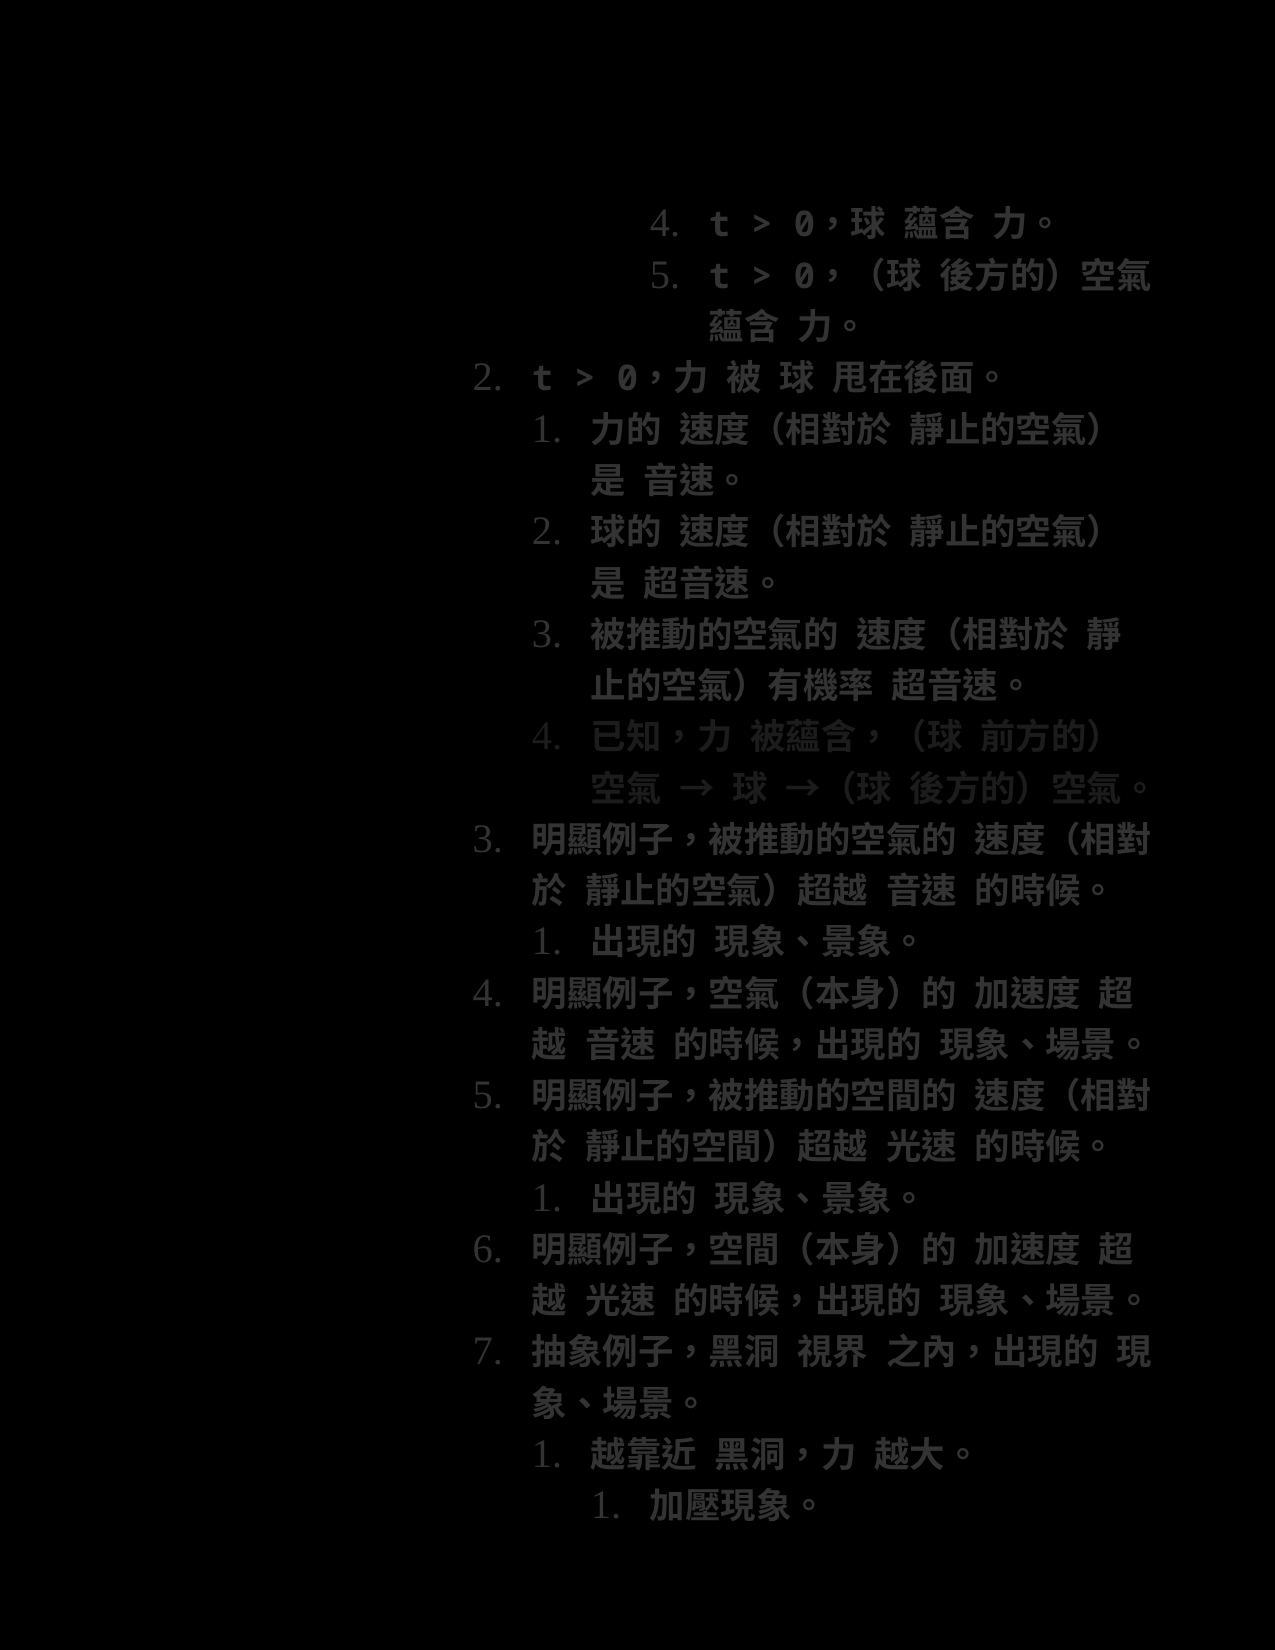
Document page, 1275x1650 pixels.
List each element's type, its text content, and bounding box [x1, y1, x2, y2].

list 抽象例子，黑洞 視界 之內，出現的 現象、場景。 [472, 1324, 1157, 1426]
list 明顯例子，被推動的空氣的 速度（相對於 靜止的空氣）超越 音速 的時候。 [472, 811, 1157, 914]
list 出現的 現象、景象。 [532, 914, 1157, 965]
list 明顯例子，空間（本身）的 加速度 超越 光速 的時候，出現的 現象、場景。 [472, 1221, 1157, 1324]
list t > 0，（球 後方的）空氣 蘊含 力。 [649, 247, 1157, 350]
list t > 0，力 被 球 甩在後面。 [472, 350, 1157, 401]
list 球的 速度（相對於 靜止的空氣）是 超音速。 [532, 504, 1157, 606]
list 明顯例子，空氣（本身）的 加速度 超越 音速 的時候，出現的 現象、場景。 [472, 965, 1157, 1067]
list 出現的 現象、景象。 [532, 1170, 1157, 1221]
list 加壓現象。 [591, 1477, 1157, 1529]
list 已知，力 被蘊含，（球 前方的）空氣 → 球 →（球 後方的）空氣。 [532, 709, 1157, 811]
list 力的 速度（相對於 靜止的空氣）是 音速。 [532, 401, 1157, 504]
list 越靠近 黑洞，力 越大。 [532, 1426, 1157, 1477]
list 被推動的空氣的 速度（相對於 靜止的空氣）有機率 超音速。 [532, 606, 1157, 709]
list t > 0，球 蘊含 力。 [649, 196, 1157, 247]
list 明顯例子，被推動的空間的 速度（相對於 靜止的空間）超越 光速 的時候。 [472, 1067, 1157, 1170]
